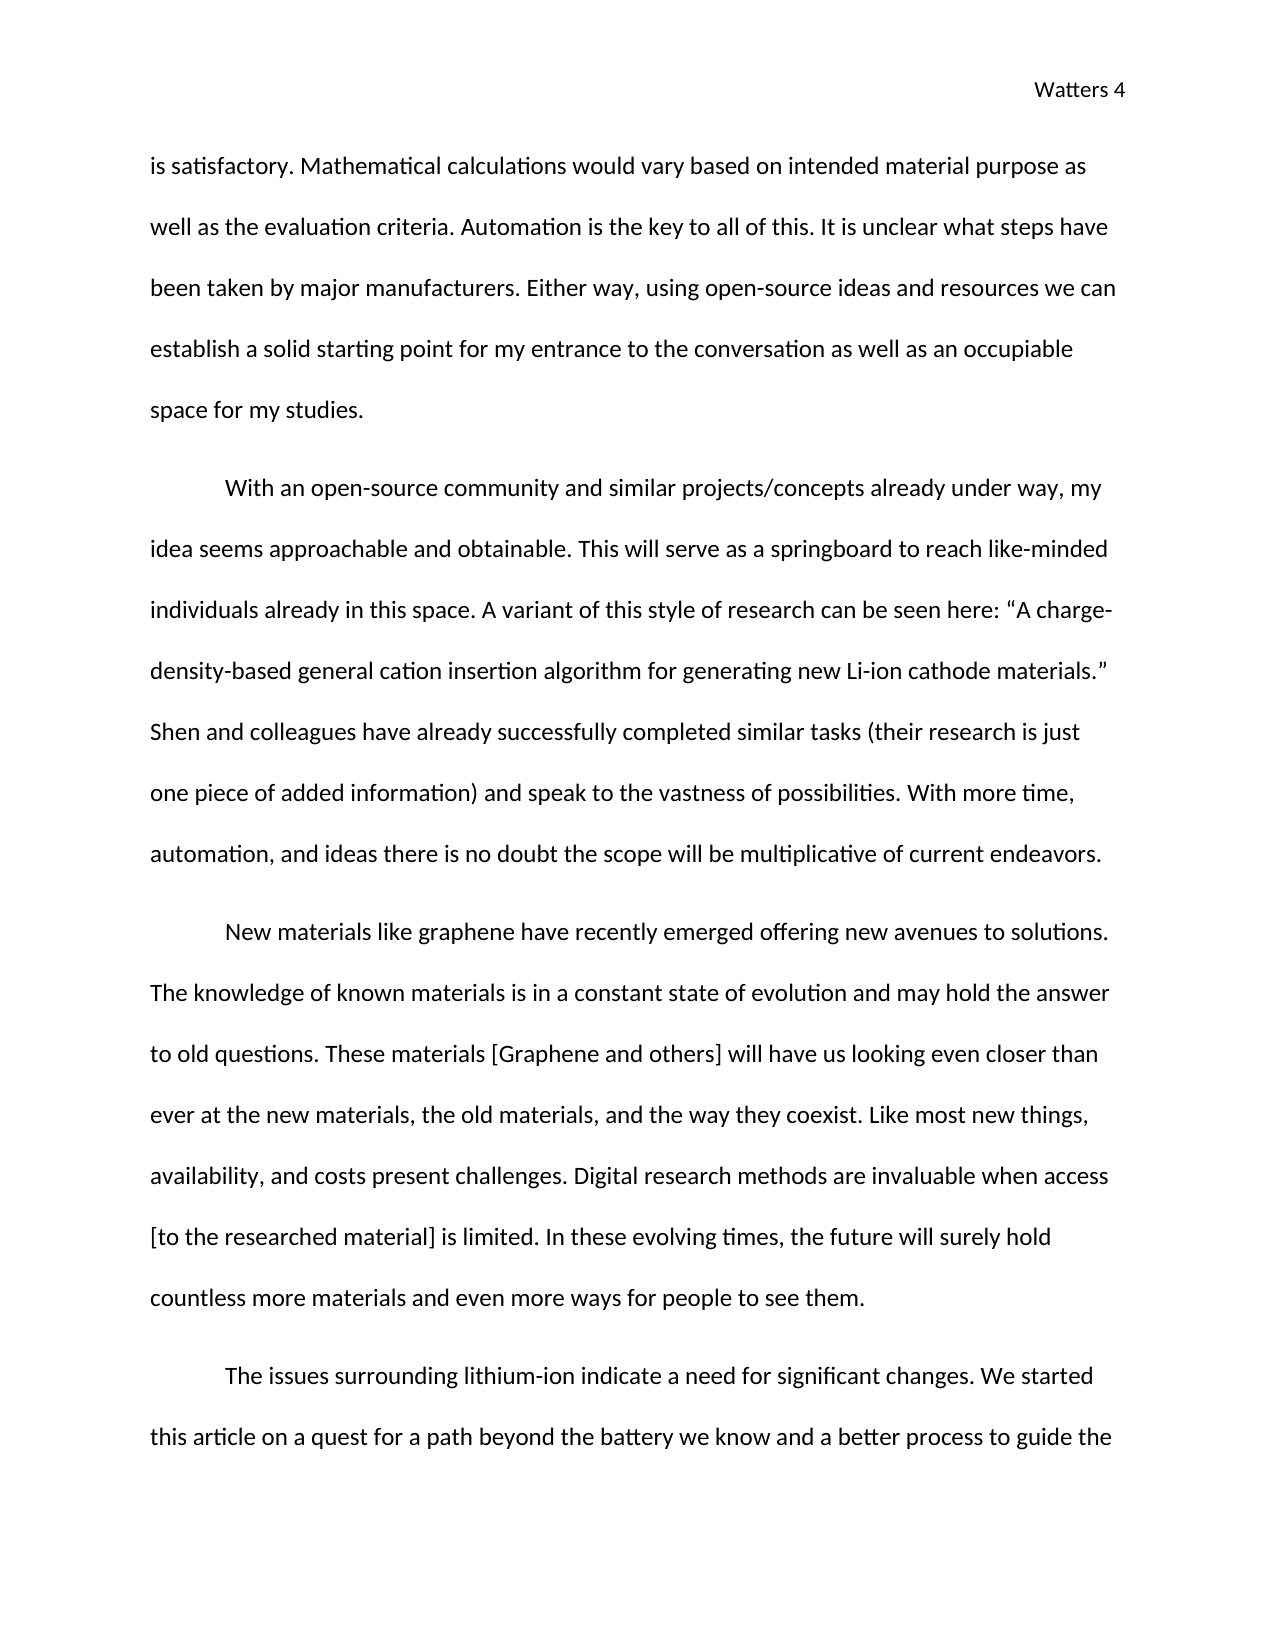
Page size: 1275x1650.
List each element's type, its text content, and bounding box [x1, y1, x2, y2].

text is satisfactory. Mathematical calculations would vary based on intended material purpose as well as the evaluation criteria. Automation is the key to all of this. It is unclear what steps have been taken by major manufacturers. Either way, using open-source ideas and resources we can establish a solid starting point for my entrance to the conversation as well as an occupiable space for my studies. [150, 150, 1125, 425]
text The issues surrounding lithium-ion indicate a need for significant changes. We started this article on a quest for a path beyond the battery we know and a better process to guide the [150, 1360, 1125, 1451]
text New materials like graphene have recently emerged offering new avenues to solutions. The knowledge of known materials is in a constant state of evolution and may hold the answer to old questions. These materials [Graphene and others] will have us looking even closer than ever at the new materials, the old materials, and the way they coexist. Like most new things, availability, and costs present challenges. Digital research methods are invaluable when access [to the researched material] is limited. In these evolving times, the future will surely hold countless more materials and even more ways for people to see them. [150, 916, 1125, 1313]
text With an open-source community and similar projects/concepts already under way, my idea seems approachable and obtainable. This will serve as a springboard to reach like-minded individuals already in this space. A variant of this style of research can be seen here: “A charge-density-based general cation insertion algorithm for generating new Li-ion cathode materials.” Shen and colleagues have already successfully completed similar tasks (their research is just one piece of added information) and speak to the vastness of possibilities. With more time, automation, and ideas there is no doubt the scope will be multiplicative of current endeavors. [150, 472, 1125, 869]
